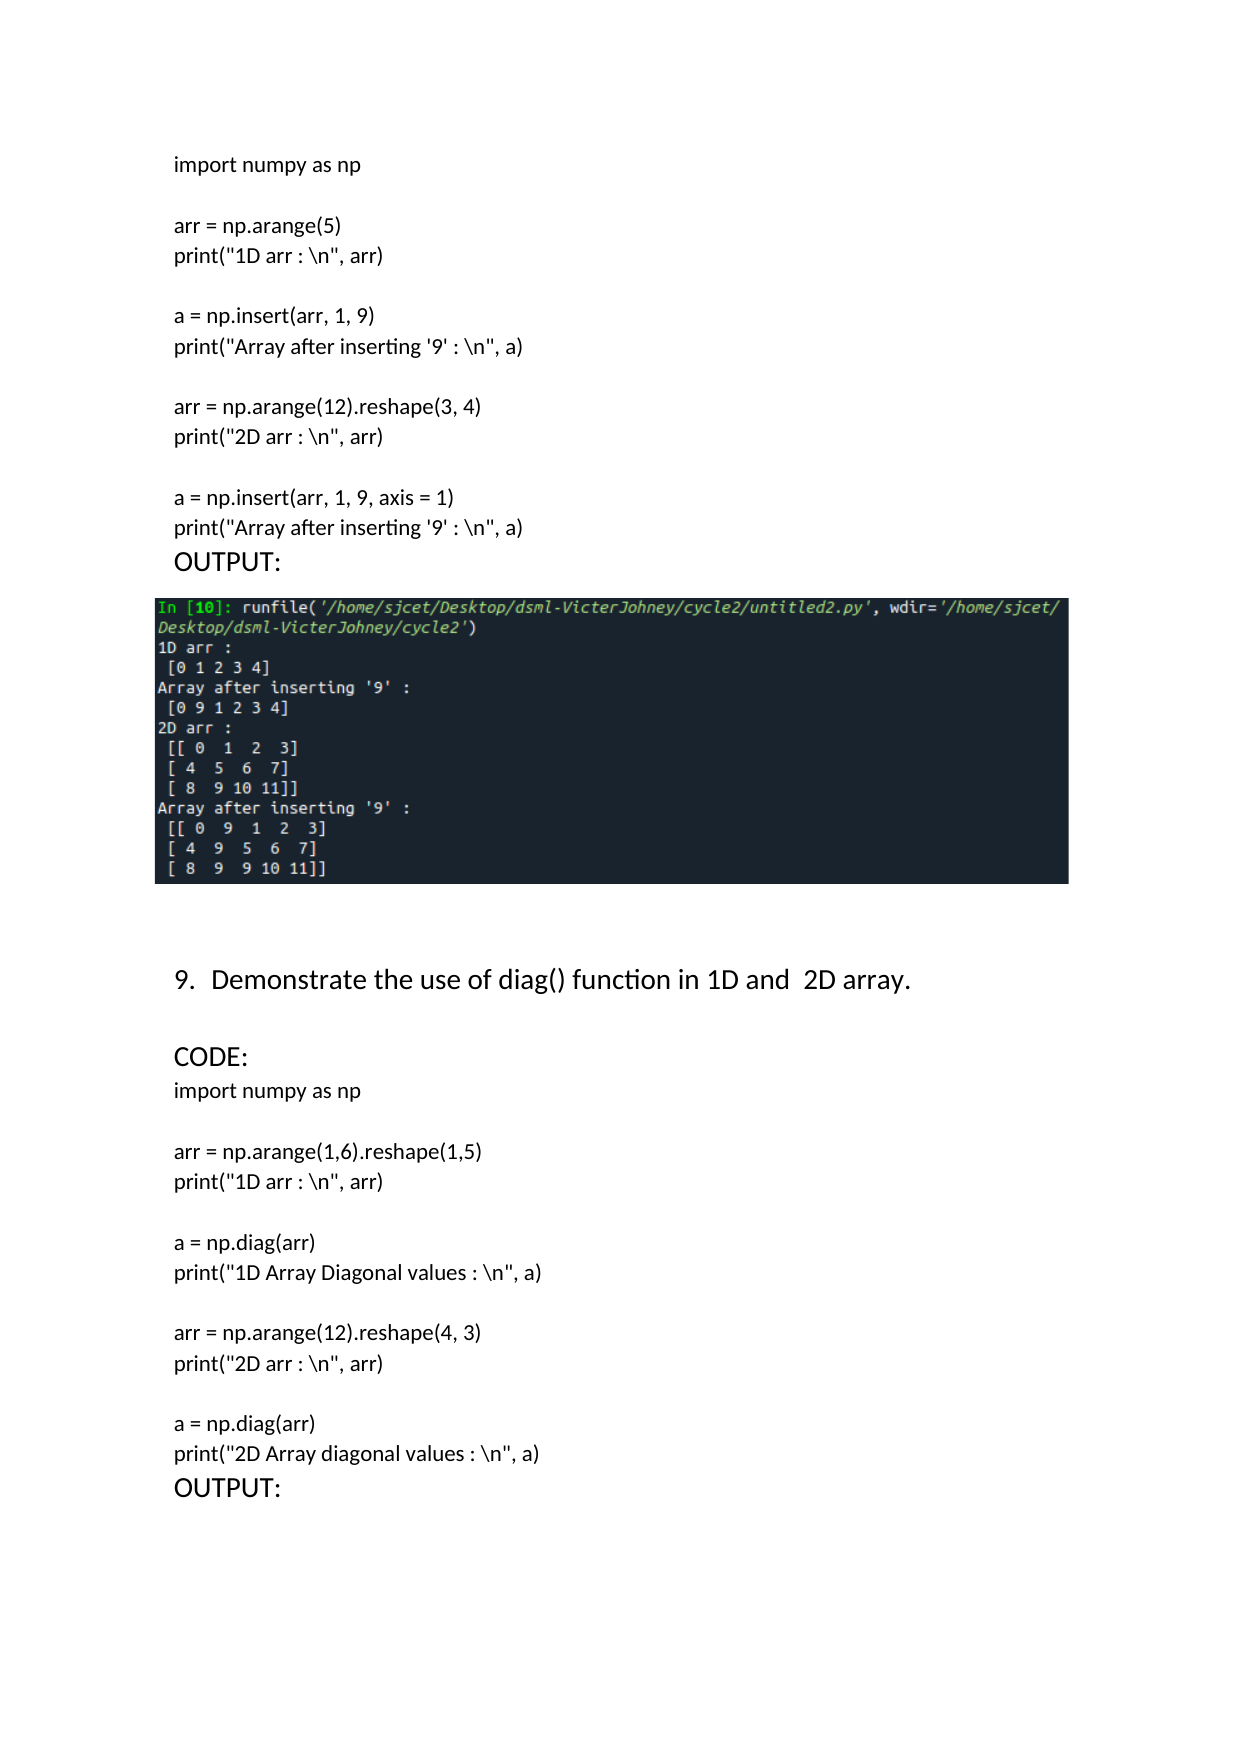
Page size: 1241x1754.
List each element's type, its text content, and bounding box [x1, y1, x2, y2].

list a = np.diag(arr) [98, 1228, 1125, 1256]
list Demonstrate the use of diag() function in 1D and 2D array. [173, 961, 1125, 996]
list print("2D Array diagonal values : \n", a) [98, 1439, 1125, 1467]
list print("Array after inserting '9' : \n", a) [98, 513, 1125, 541]
list arr = np.arange(5) [98, 211, 1125, 239]
list import numpy as np [98, 150, 1125, 178]
list a = np.diag(arr) [98, 1409, 1125, 1437]
list arr = np.arange(12).reshape(4, 3) [98, 1318, 1125, 1346]
picture [154, 598, 1069, 884]
list print("2D arr : \n", arr) [98, 1349, 1125, 1377]
list arr = np.arange(1,6).reshape(1,5) [98, 1137, 1125, 1165]
list print("1D arr : \n", arr) [98, 241, 1125, 269]
list print("1D arr : \n", arr) [98, 1167, 1125, 1195]
list OUTPUT: [98, 543, 1125, 579]
list OUTPUT: [98, 1469, 1125, 1505]
list print("2D arr : \n", arr) [98, 422, 1125, 451]
list a = np.insert(arr, 1, 9) [98, 302, 1125, 330]
list print("1D Array Diagonal values : \n", a) [98, 1258, 1125, 1286]
list print("Array after inserting '9' : \n", a) [98, 332, 1125, 360]
list a = np.insert(arr, 1, 9, axis = 1) [98, 483, 1125, 511]
list CODE: [98, 1038, 1125, 1073]
list arr = np.arange(12).reshape(3, 4) [98, 392, 1125, 420]
list import numpy as np [98, 1076, 1125, 1104]
